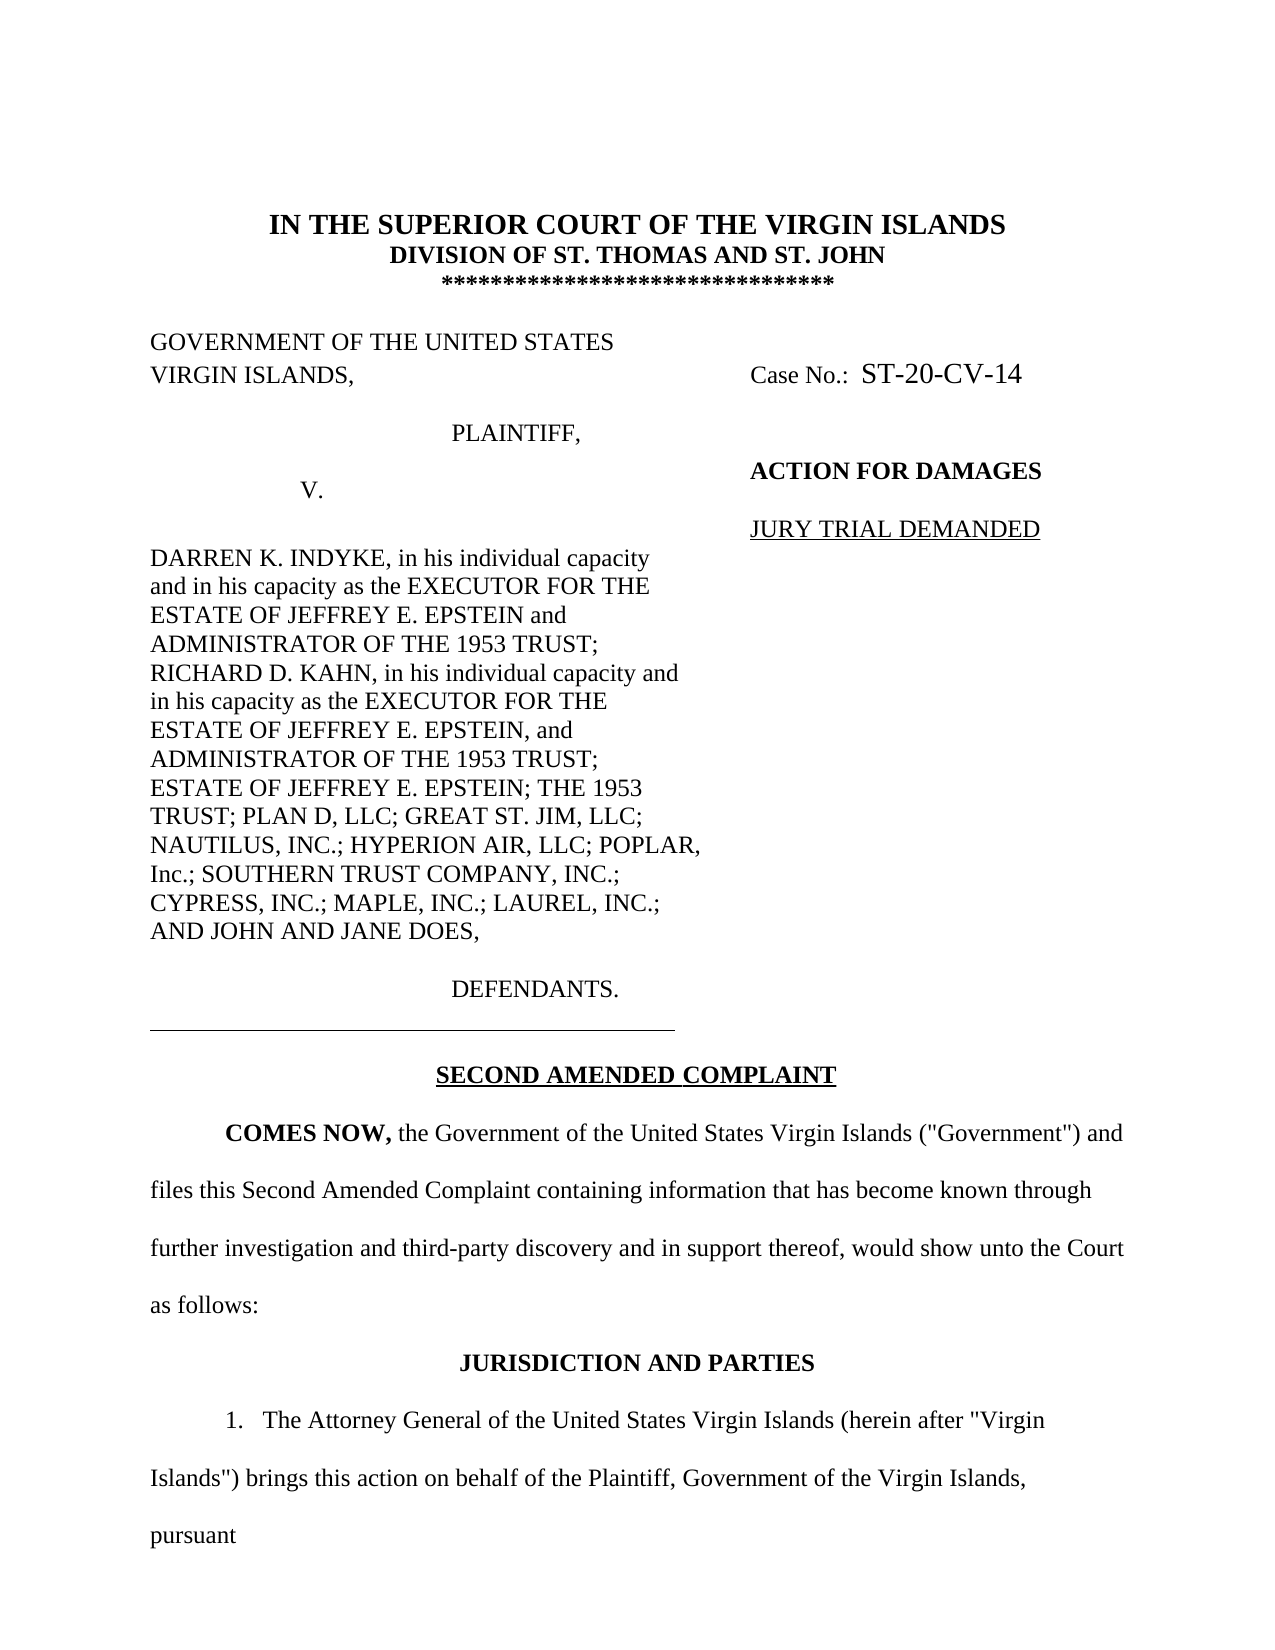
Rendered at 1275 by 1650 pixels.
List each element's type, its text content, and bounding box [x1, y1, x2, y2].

text DARREN K. INDYKE, in his individual capacity and in his capacity as the EXECUTOR FOR THE ESTATE OF JEFFREY E. EPSTEIN and ADMINISTRATOR OF THE 1953 TRUST; [150, 543, 679, 658]
text JURY TRIAL DEMANDED [750, 514, 1125, 543]
subtitle JURISDICTION AND PARTIES [459, 1348, 1125, 1377]
text COMES NOW, the Government of the United States Virgin Islands ("Government") and files this Second Amended Complaint containing information that has become known through further investigation and third-party discovery and in support thereof, would show unto the Court as follows: [150, 1118, 1125, 1319]
text IN THE SUPERIOR COURT OF THE VIRGIN ISLANDS [150, 207, 1125, 241]
text GOVERNMENT OF THE UNITED STATES [150, 327, 1125, 356]
text PLAINTIFF, [0, 418, 581, 447]
text NAUTILUS, INC.; HYPERION AIR, LLC; POPLAR, Inc.; SOUTHERN TRUST COMPANY, INC.; CYPRESS, INC.; MAPLE, INC.; LAUREL, INC.; AND JOHN AND JANE DOES, [150, 830, 713, 945]
text SECOND AMENDED COMPLAINT [436, 1060, 1125, 1089]
text DEFENDANTS. [0, 974, 1070, 1003]
text ******************************** [150, 269, 1125, 298]
text V. [43, 476, 581, 504]
list The Attorney General of the United States Virgin Islands (herein after "Virgin Islands") brings this action on behalf of the Plaintiff, Government of the Virgin Islands, pursuant [150, 1405, 1118, 1549]
subtitle DIVISION OF ST. THOMAS AND ST. JOHN [150, 241, 1125, 269]
subtitle ACTION FOR DAMAGES [750, 456, 1125, 485]
text VIRGIN ISLANDS, Case No.: ST-20-CV-14 [150, 356, 1125, 389]
text RICHARD D. KAHN, in his individual capacity and in his capacity as the EXECUTOR FOR THE ESTATE OF JEFFREY E. EPSTEIN, and ADMINISTRATOR OF THE 1953 TRUST; ESTATE OF JEFFREY E. EPSTEIN; THE 1953 TRUST; PLAN D, LLC; GREAT ST. JIM, LLC; [150, 658, 679, 830]
